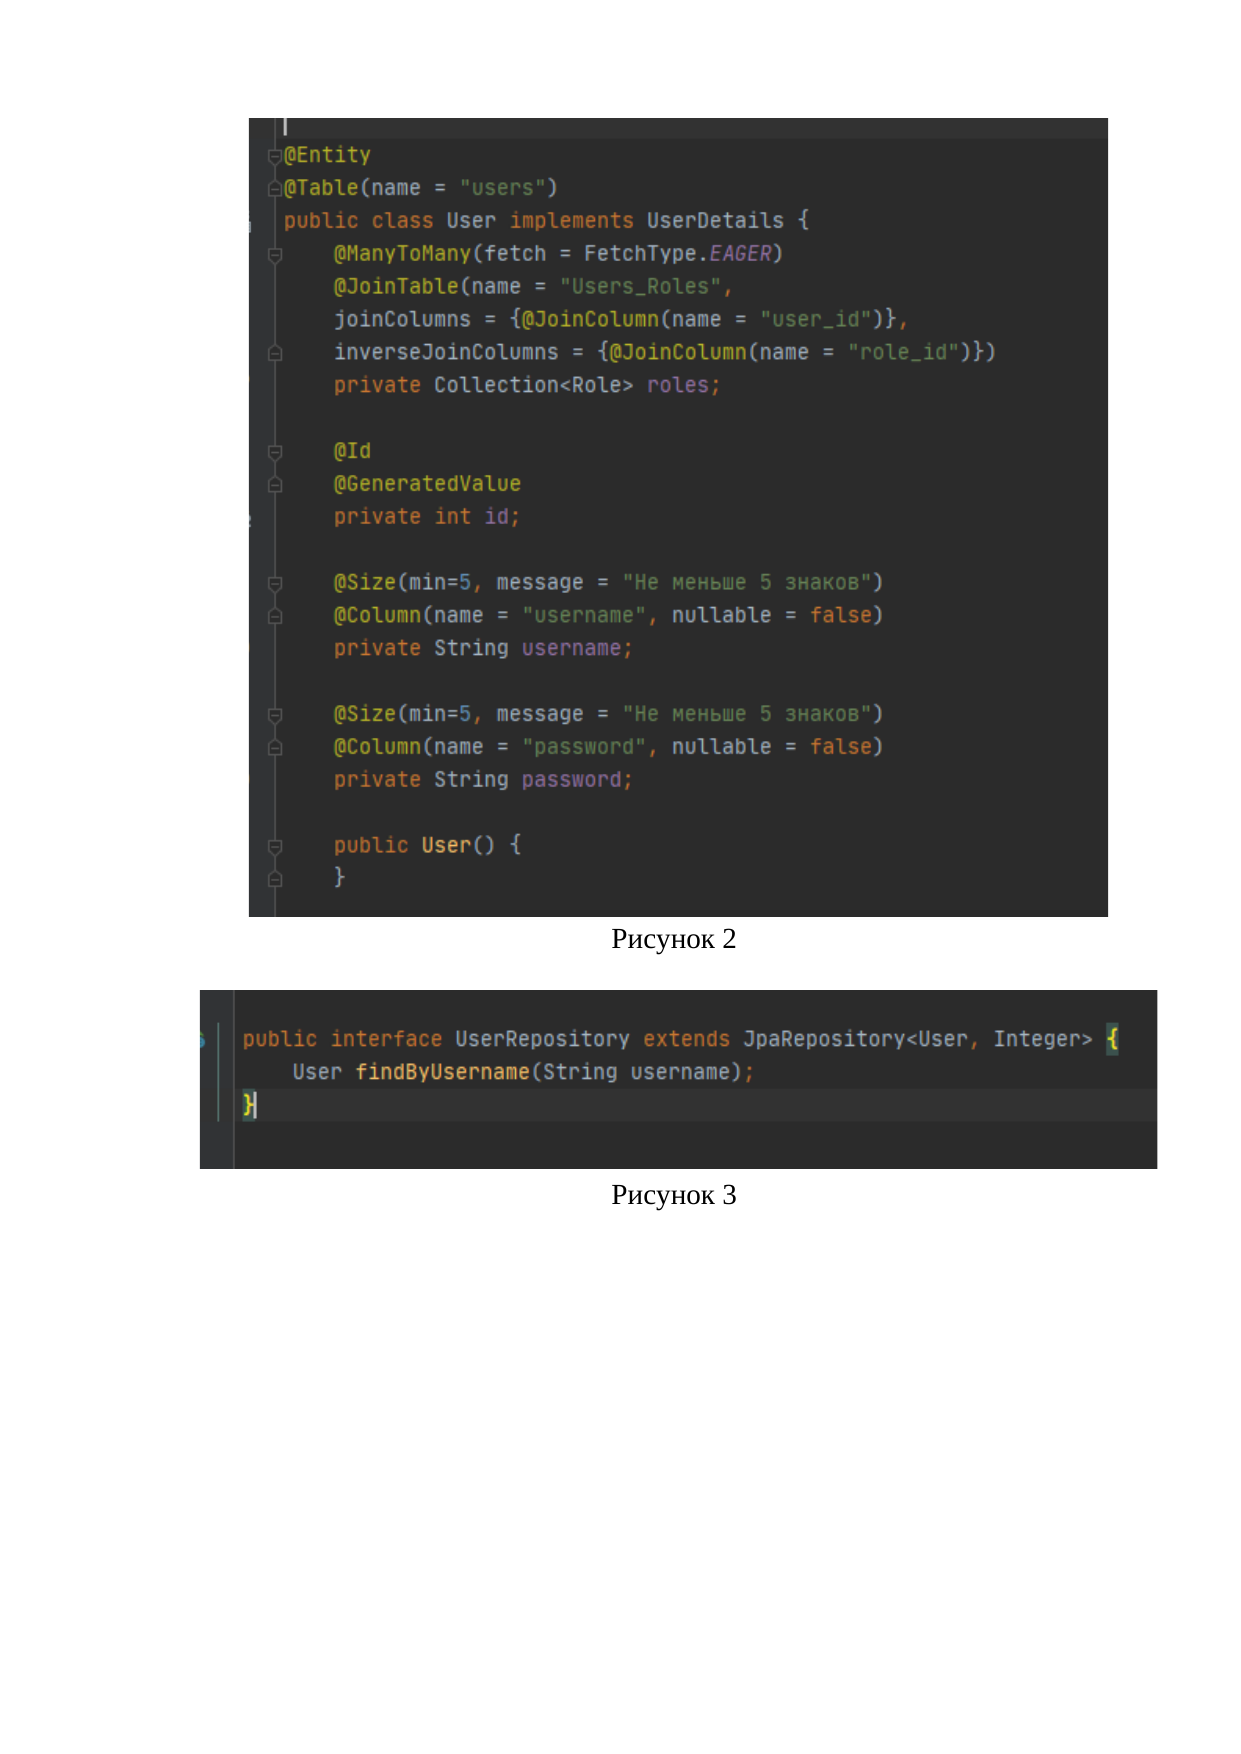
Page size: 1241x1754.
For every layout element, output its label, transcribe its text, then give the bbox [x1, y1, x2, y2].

list Рисунок 2 [168, 118, 1180, 955]
picture [248, 118, 1109, 917]
picture [199, 990, 1158, 1169]
list Рисунок 3 [168, 990, 1180, 1211]
